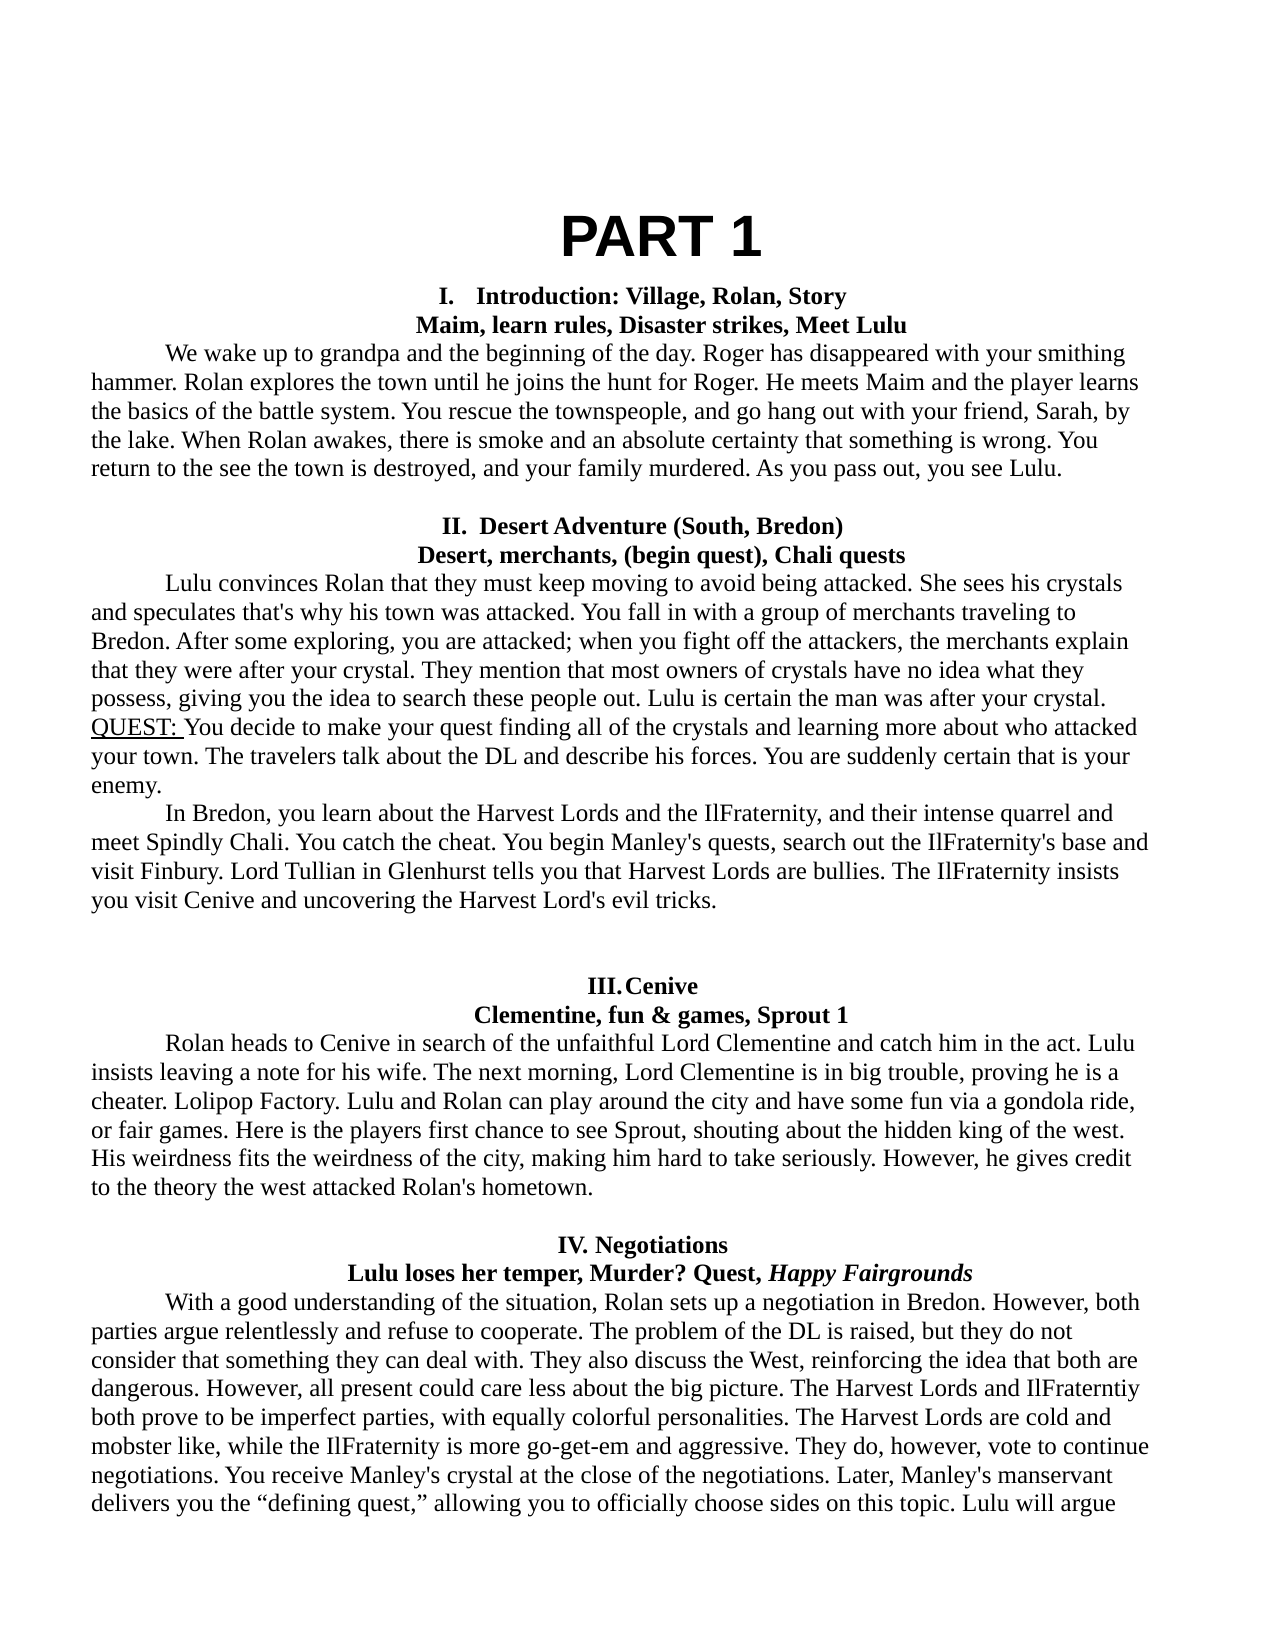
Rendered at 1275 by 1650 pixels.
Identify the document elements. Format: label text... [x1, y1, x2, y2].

title PART 1 [128, 201, 1157, 268]
list Clementine, fun & games, Sprout 1 [128, 1000, 1157, 1028]
list Cenive [128, 971, 1157, 1000]
list Maim, learn rules, Disaster strikes, Meet Lulu [128, 310, 1157, 338]
text With a good understanding of the situation, Rolan sets up a negotiation in Bredon. However, both parties argue relentlessly and refuse to cooperate. The problem of the DL is raised, but they do not consider that something they can deal with. They also discuss the West, reinforcing the idea that both are dangerous. However, all present could care less about the big picture. The Harvest Lords and IlFraterntiy both prove to be imperfect parties, with equally colorful personalities. The Harvest Lords are cold and mobster like, while the IlFraternity is more go-get-em and aggressive. They do, however, vote to continue negotiations. You receive Manley's crystal at the close of the negotiations. Later, Manley's manservant delivers you the “defining quest,” allowing you to officially choose sides on this topic. Lulu will argue [91, 1287, 1157, 1517]
text In Bredon, you learn about the Harvest Lords and the IlFraternity, and their intense quarrel and meet Spindly Chali. You catch the cheat. You begin Manley's quests, search out the IlFraternity's base and visit Finbury. Lord Tullian in Glenhurst tells you that Harvest Lords are bullies. The IlFraternity insists you visit Cenive and uncovering the Harvest Lord's evil tricks. [91, 798, 1157, 913]
list Desert, merchants, (begin quest), Chali quests [128, 540, 1157, 568]
text Rolan heads to Cenive in search of the unfaithful Lord Clementine and catch him in the act. Lulu insists leaving a note for his wife. The next morning, Lord Clementine is in big trouble, proving he is a cheater. Lolipop Factory. Lulu and Rolan can play around the city and have some fun via a gondola ride, or fair games. Here is the players first chance to see Sprout, shouting about the hidden king of the west. His weirdness fits the weirdness of the city, making him hard to take seriously. However, he gives credit to the theory the west attacked Rolan's hometown. [91, 1028, 1157, 1201]
list Desert Adventure (South, Bredon) [128, 511, 1157, 540]
list Negotiations [128, 1230, 1157, 1258]
text Lulu convinces Rolan that they must keep moving to avoid being attacked. She sees his crystals and speculates that's why his town was attacked. You fall in with a group of merchants traveling to Bredon. After some exploring, you are attacked; when you fight off the attackers, the merchants explain that they were after your crystal. They mention that most owners of crystals have no idea what they possess, giving you the idea to search these people out. Lulu is certain the man was after your crystal. QUEST: You decide to make your quest finding all of the crystals and learning more about who attacked your town. The travelers talk about the DL and describe his forces. You are suddenly certain that is your enemy. [91, 568, 1157, 798]
list Introduction: Village, Rolan, Story [128, 281, 1157, 310]
text We wake up to grandpa and the beginning of the day. Roger has disappeared with your smithing hammer. Rolan explores the town until he joins the hunt for Roger. He meets Maim and the player learns the basics of the battle system. You rescue the townspeople, and go hang out with your friend, Sarah, by the lake. When Rolan awakes, there is smoke and an absolute certainty that something is wrong. You return to the see the town is destroyed, and your family murdered. As you pass out, you see Lulu. [91, 338, 1157, 482]
list Lulu loses her temper, Murder? Quest, Happy Fairgrounds [128, 1258, 1157, 1287]
